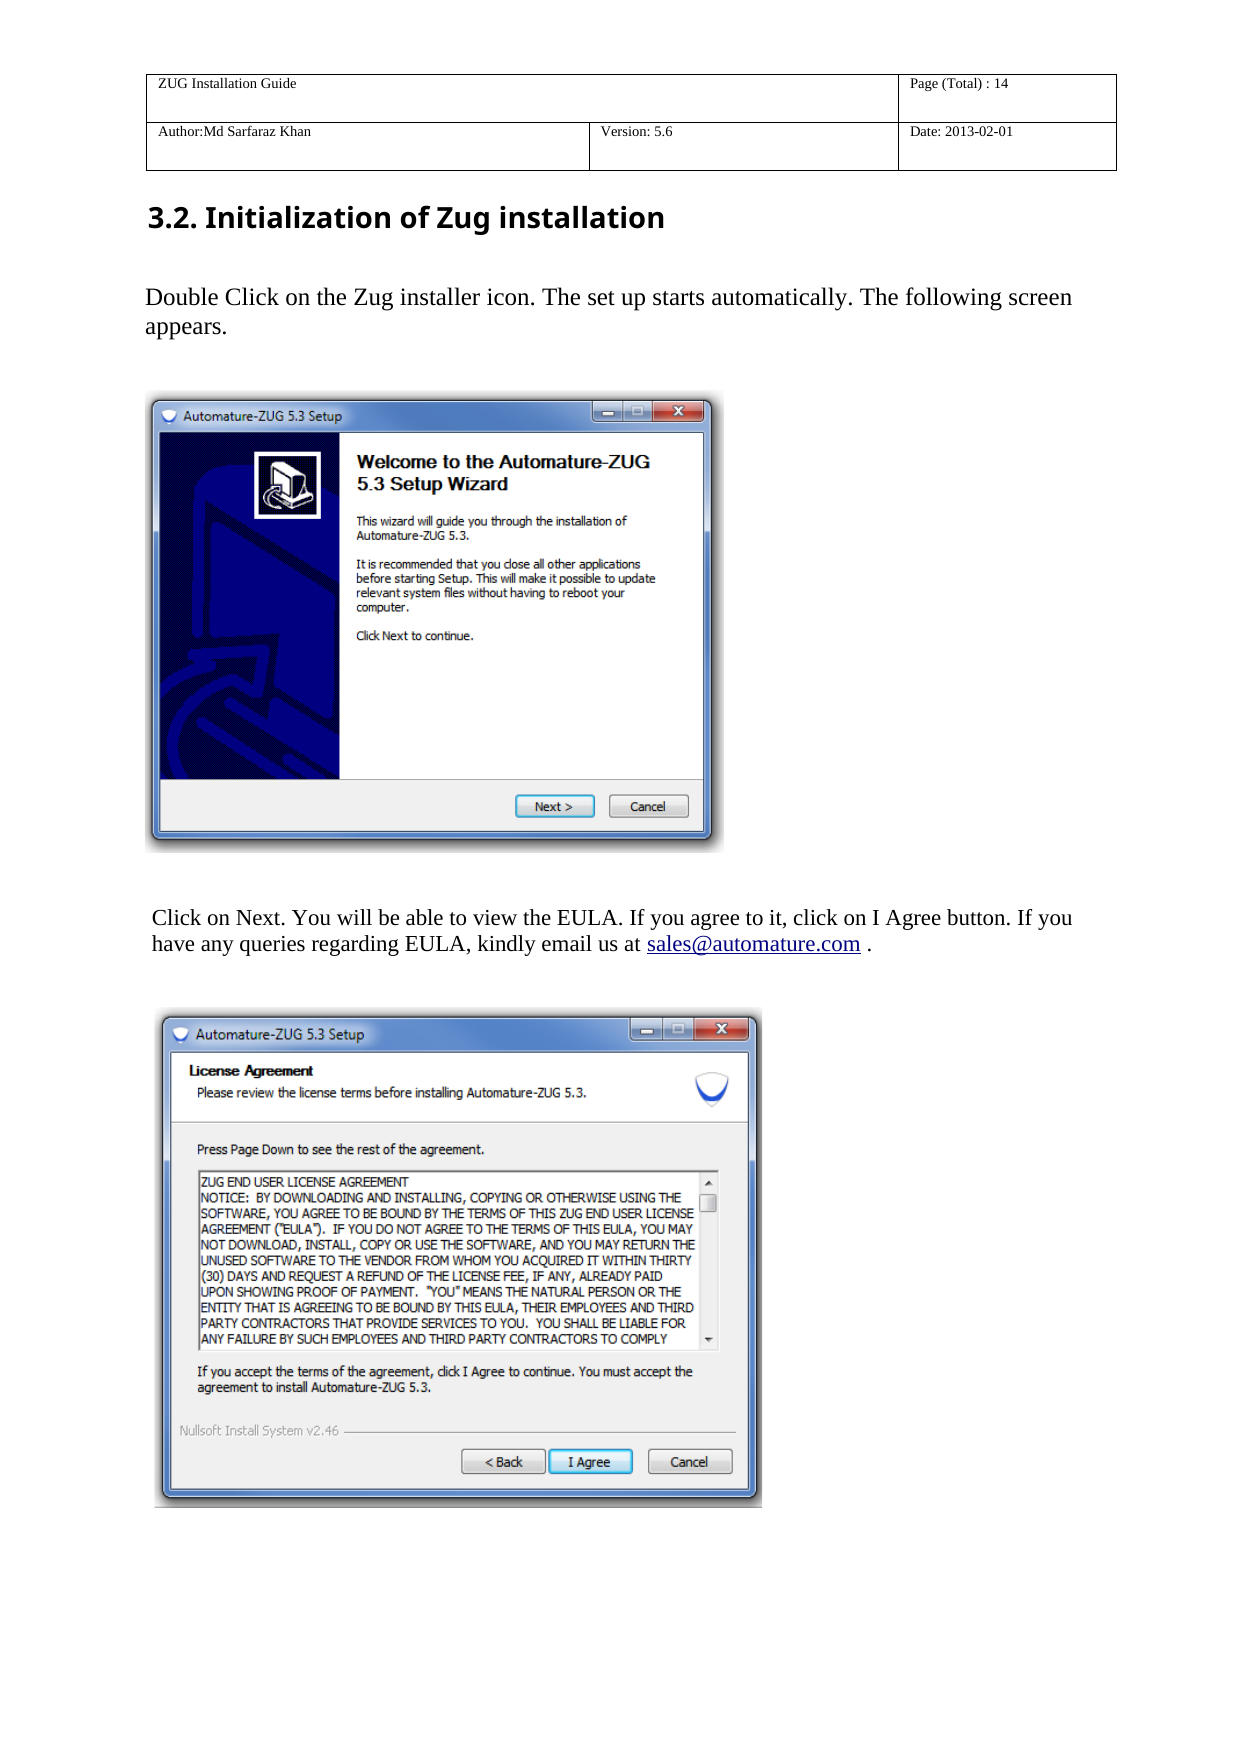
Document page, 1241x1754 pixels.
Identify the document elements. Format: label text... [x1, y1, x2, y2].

list Click on Next. You will be able to view the EULA. If you agree to it, click on I Agree button. If you have any queries regarding EULA, kindly email us at sales@automature.com . [152, 904, 1093, 956]
picture [144, 390, 725, 853]
list Double Click on the Zug installer icon. The set up starts automatically. The following screen appears. [145, 282, 1093, 339]
subtitle 3.2. Initialization of Zug installation [148, 197, 1093, 237]
picture [154, 1007, 763, 1508]
